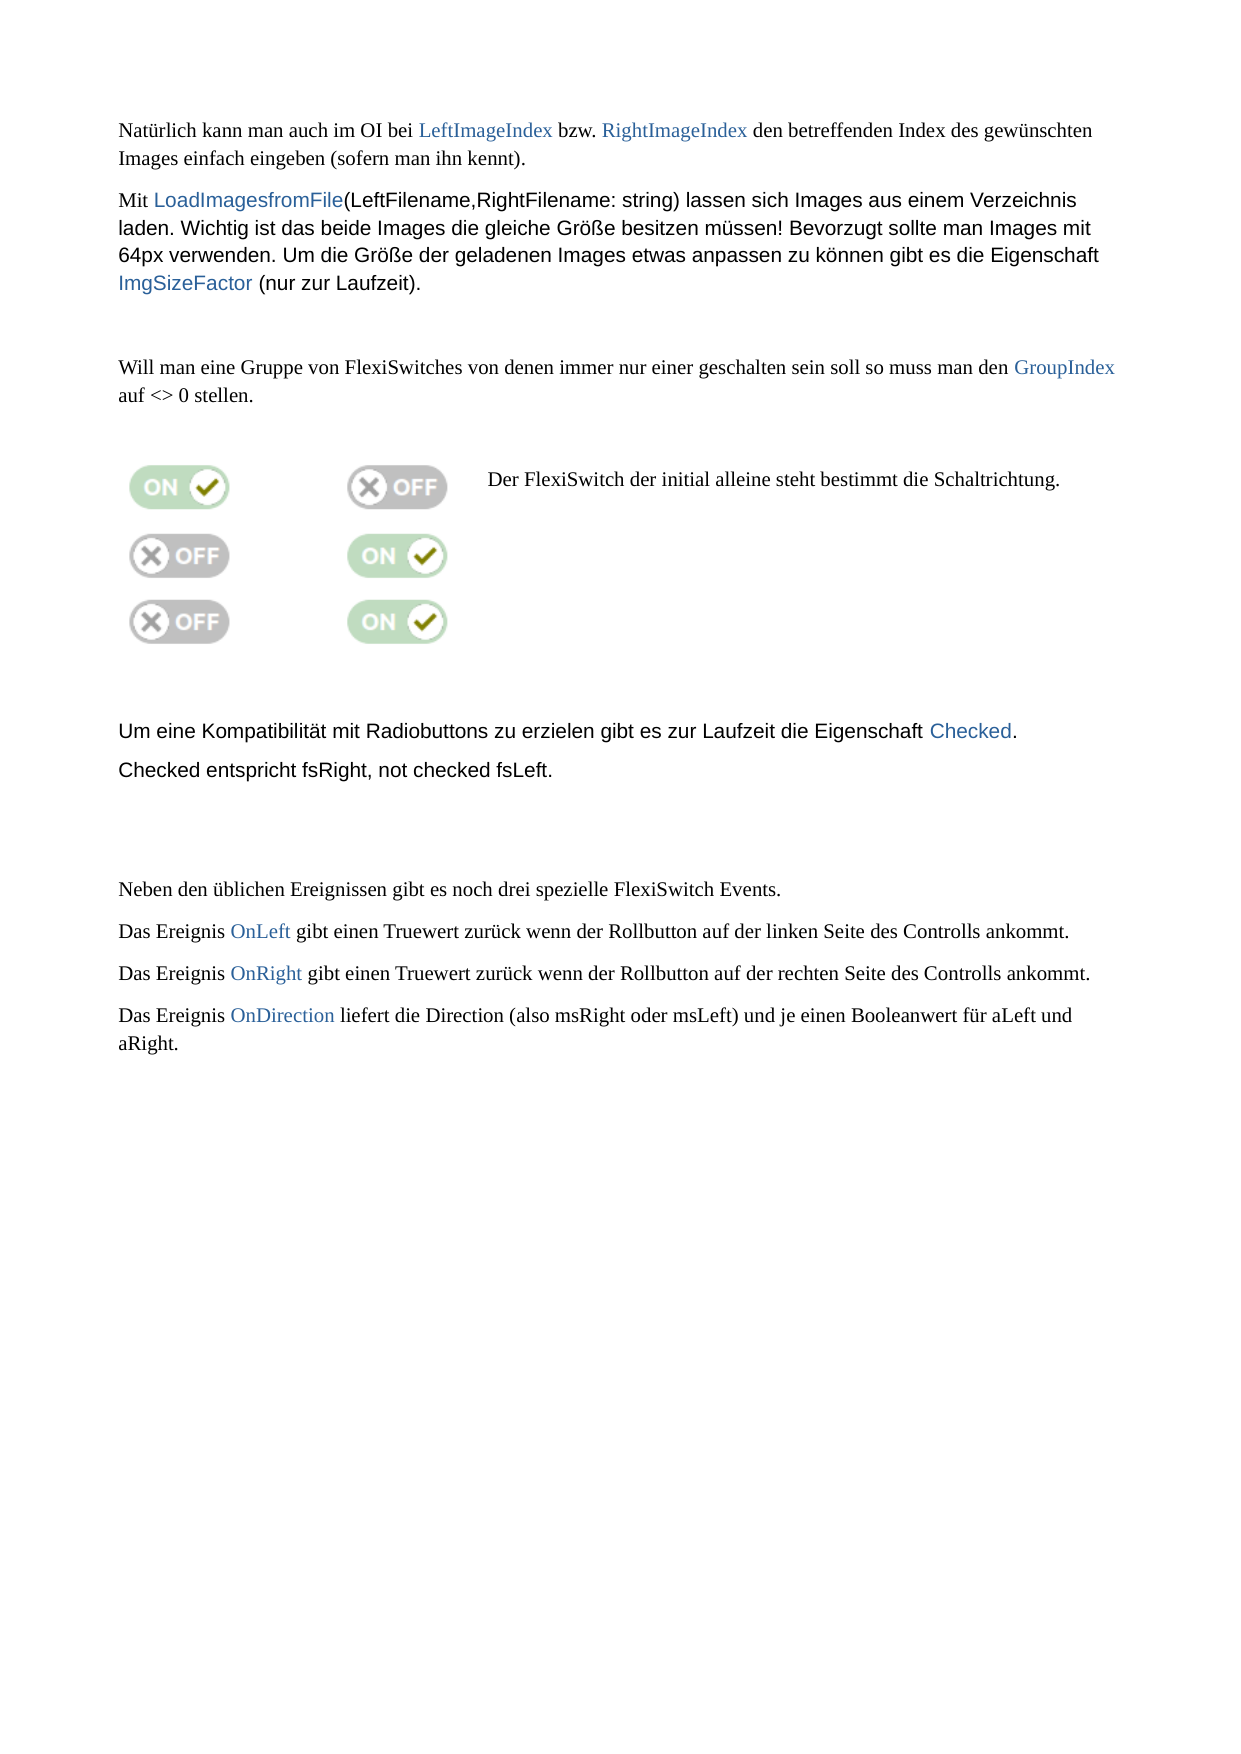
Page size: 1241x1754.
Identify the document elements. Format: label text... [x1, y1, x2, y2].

text Das Ereignis OnLeft gibt einen Truewert zurück wenn der Rollbutton auf der linken Seite des Controlls ankommt. [118, 919, 1122, 943]
text Mit LoadImagesfromFile(LeftFilename,RightFilename: string) lassen sich Images aus einem Verzeichnis laden. Wichtig ist das beide Images die gleiche Größe besitzen müssen! Bevorzugt sollte man Images mit 64px verwenden. Um die Größe der geladenen Images etwas anpassen zu können gibt es die Eigenschaft ImgSizeFactor (nur zur Laufzeit). [118, 188, 1122, 294]
text Natürlich kann man auch im OI bei LeftImageIndex bzw. RightImageIndex den betreffenden Index des gewünschten Images einfach eingeben (sofern man ihn kennt). [118, 118, 1122, 170]
text Um eine Kompatibilität mit Radiobuttons zu erzielen gibt es zur Laufzeit die Eigenschaft Checked. [118, 720, 1122, 744]
text Checked entspricht fsRight, not checked fsLeft. [118, 758, 1122, 782]
text Der FlexiSwitch der initial alleine steht bestimmt die Schaltrichtung. [479, 467, 1122, 491]
picture [109, 442, 479, 666]
text Neben den üblichen Ereignissen gibt es noch drei spezielle FlexiSwitch Events. [118, 877, 1122, 901]
text Das Ereignis OnRight gibt einen Truewert zurück wenn der Rollbutton auf der rechten Seite des Controlls ankommt. [118, 961, 1122, 985]
text Will man eine Gruppe von FlexiSwitches von denen immer nur einer geschalten sein soll so muss man den GroupIndex auf <> 0 stellen. [118, 355, 1122, 407]
text Das Ereignis OnDirection liefert die Direction (also msRight oder msLeft) und je einen Booleanwert für aLeft und aRight. [118, 1003, 1122, 1055]
